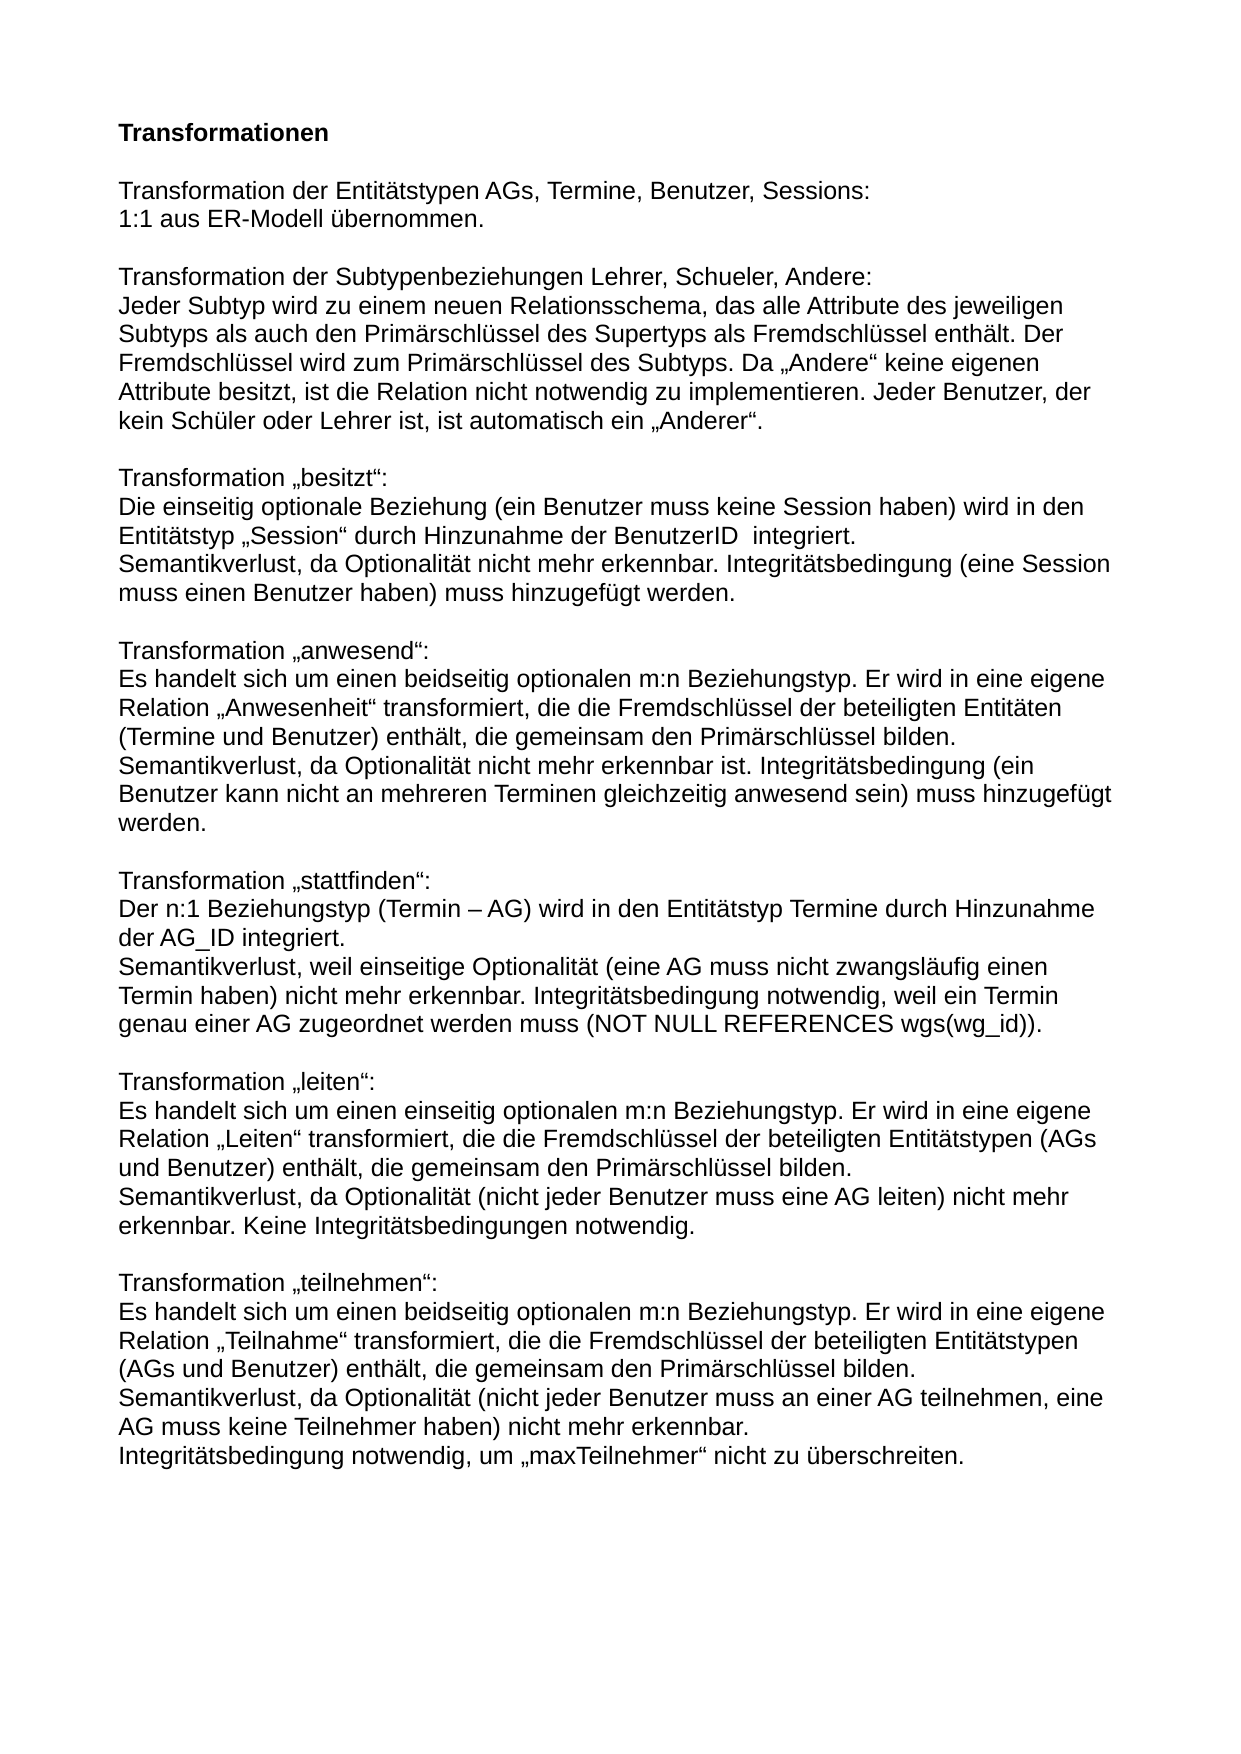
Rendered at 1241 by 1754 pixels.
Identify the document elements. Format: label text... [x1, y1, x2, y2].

text Semantikverlust, weil einseitige Optionalität (eine AG muss nicht zwangsläufig einen Termin haben) nicht mehr erkennbar. Integritätsbedingung notwendig, weil ein Termin genau einer AG zugeordnet werden muss (NOT NULL REFERENCES wgs(wg_id)). [118, 952, 1122, 1038]
text Die einseitig optionale Beziehung (ein Benutzer muss keine Session haben) wird in den Entitätstyp „Session“ durch Hinzunahme der BenutzerID integriert. [118, 492, 1122, 549]
text Es handelt sich um einen beidseitig optionalen m:n Beziehungstyp. Er wird in eine eigene Relation „Anwesenheit“ transformiert, die die Fremdschlüssel der beteiligten Entitäten (Termine und Benutzer) enthält, die gemeinsam den Primärschlüssel bilden. [118, 664, 1122, 751]
text Transformation „stattfinden“: [118, 866, 1122, 894]
text Integritätsbedingung notwendig, um „maxTeilnehmer“ nicht zu überschreiten. [118, 1441, 1122, 1469]
text Transformation „anwesend“: [118, 636, 1122, 664]
text Transformation der Entitätstypen AGs, Termine, Benutzer, Sessions: [118, 176, 1122, 204]
text Transformation „teilnehmen“: [118, 1268, 1122, 1297]
text Jeder Subtyp wird zu einem neuen Relationsschema, das alle Attribute des jeweiligen Subtyps als auch den Primärschlüssel des Supertyps als Fremdschlüssel enthält. Der Fremdschlüssel wird zum Primärschlüssel des Subtyps. Da „Andere“ keine eigenen Attribute besitzt, ist die Relation nicht notwendig zu implementieren. Jeder Benutzer, der kein Schüler oder Lehrer ist, ist automatisch ein „Anderer“. [118, 291, 1122, 434]
text Semantikverlust, da Optionalität (nicht jeder Benutzer muss an einer AG teilnehmen, eine AG muss keine Teilnehmer haben) nicht mehr erkennbar. [118, 1383, 1122, 1441]
text Semantikverlust, da Optionalität (nicht jeder Benutzer muss eine AG leiten) nicht mehr erkennbar. Keine Integritätsbedingungen notwendig. [118, 1182, 1122, 1239]
text Transformationen [118, 118, 1122, 147]
text Semantikverlust, da Optionalität nicht mehr erkennbar. Integritätsbedingung (eine Session muss einen Benutzer haben) muss hinzugefügt werden. [118, 549, 1122, 607]
text 1:1 aus ER-Modell übernommen. [118, 204, 1122, 233]
text Transformation der Subtypenbeziehungen Lehrer, Schueler, Andere: [118, 262, 1122, 291]
text Es handelt sich um einen einseitig optionalen m:n Beziehungstyp. Er wird in eine eigene Relation „Leiten“ transformiert, die die Fremdschlüssel der beteiligten Entitätstypen (AGs und Benutzer) enthält, die gemeinsam den Primärschlüssel bilden. [118, 1096, 1122, 1182]
text Der n:1 Beziehungstyp (Termin – AG) wird in den Entitätstyp Termine durch Hinzunahme der AG_ID integriert. [118, 894, 1122, 952]
text Transformation „besitzt“: [118, 463, 1122, 492]
text Semantikverlust, da Optionalität nicht mehr erkennbar ist. Integritätsbedingung (ein Benutzer kann nicht an mehreren Terminen gleichzeitig anwesend sein) muss hinzugefügt werden. [118, 751, 1122, 837]
text Transformation „leiten“: [118, 1067, 1122, 1096]
text Es handelt sich um einen beidseitig optionalen m:n Beziehungstyp. Er wird in eine eigene Relation „Teilnahme“ transformiert, die die Fremdschlüssel der beteiligten Entitätstypen (AGs und Benutzer) enthält, die gemeinsam den Primärschlüssel bilden. [118, 1297, 1122, 1383]
